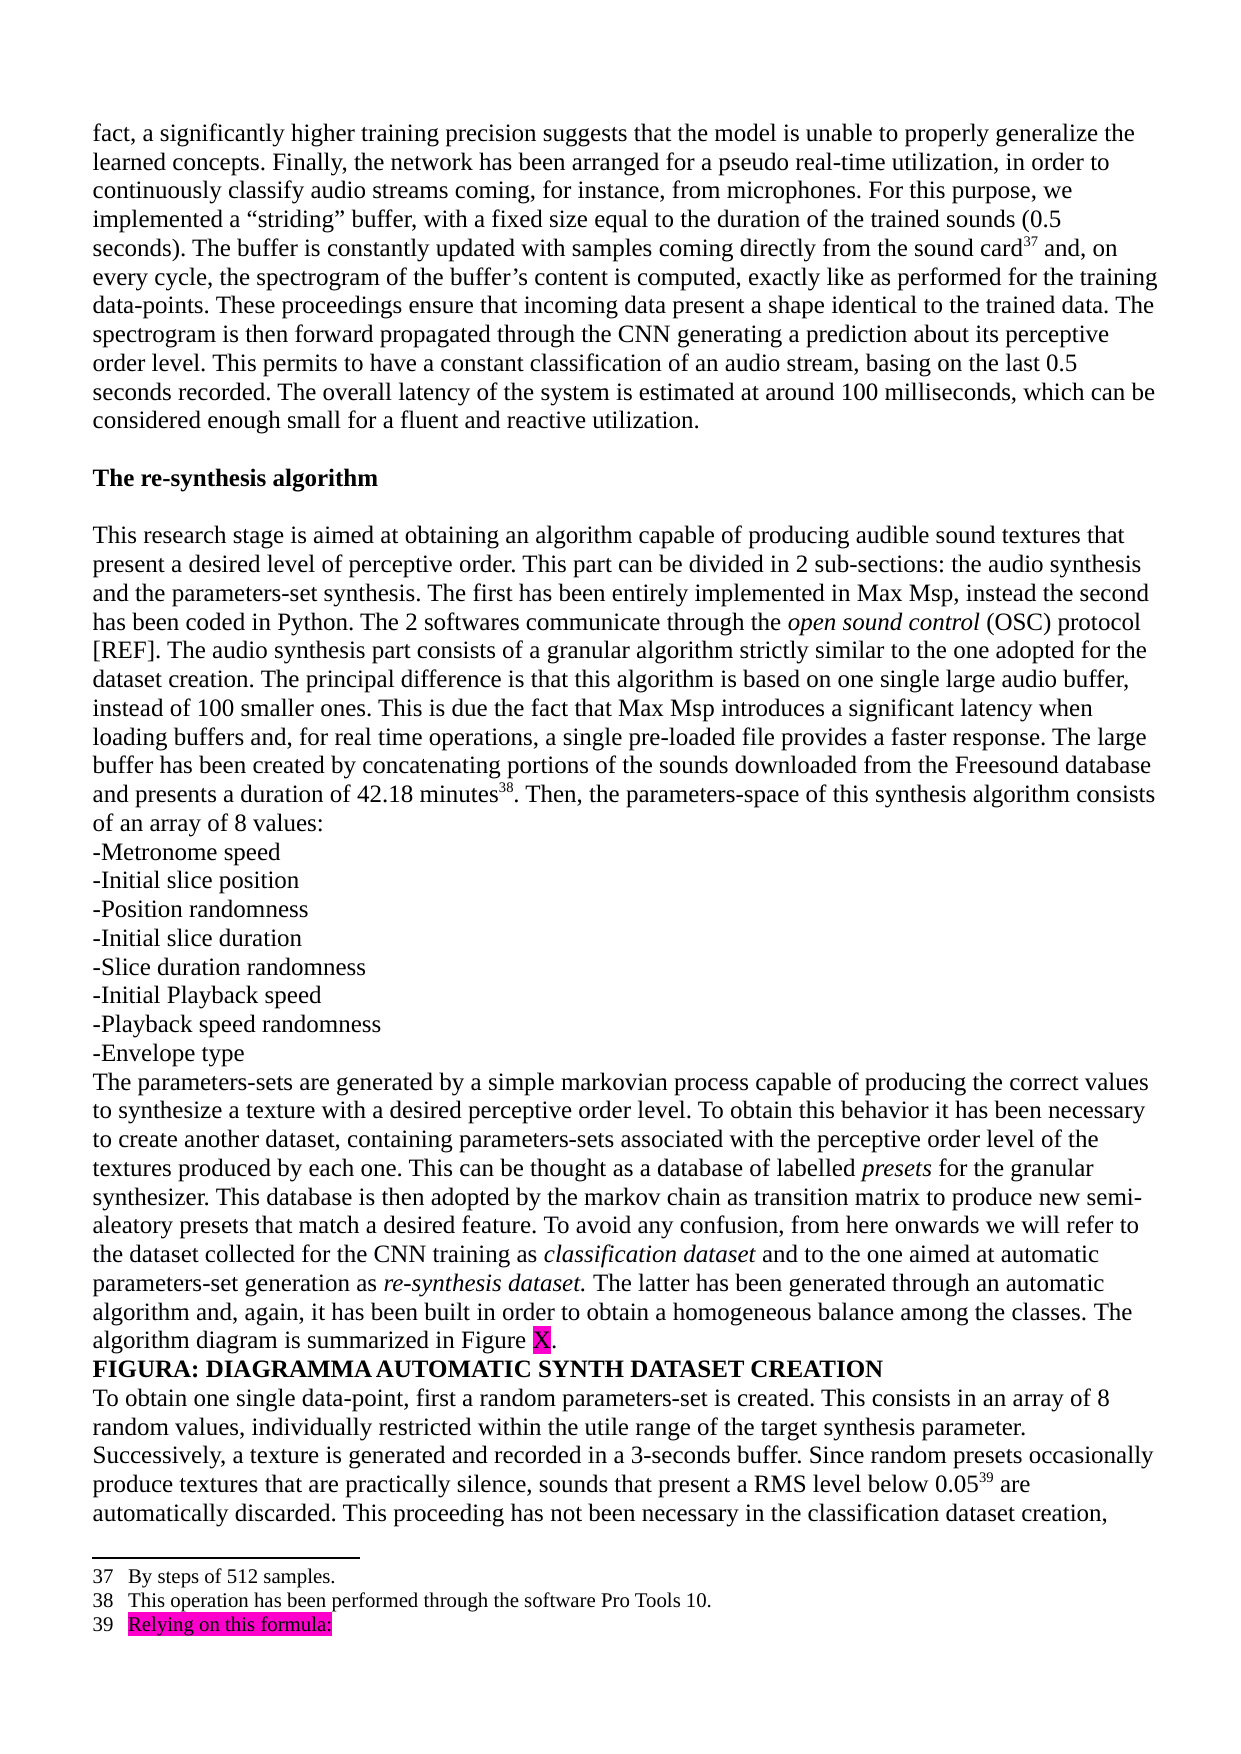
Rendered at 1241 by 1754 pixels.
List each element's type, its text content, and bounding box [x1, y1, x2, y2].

text FIGURA: DIAGRAMMA AUTOMATIC SYNTH DATASET CREATION [92, 1354, 1160, 1383]
text -Slice duration randomness [92, 952, 1160, 981]
text -Playback speed randomness [92, 1009, 1160, 1038]
text -Initial slice position [92, 866, 1160, 894]
text This operation has been performed through the software Pro Tools 10. [92, 1588, 1160, 1612]
text Relying on this formula: [92, 1612, 1160, 1636]
text This research stage is aimed at obtaining an algorithm capable of producing audible sound textures that present a desired level of perceptive order. This part can be divided in 2 sub-sections: the audio synthesis and the parameters-set synthesis. The first has been entirely implemented in Max Msp, instead the second has been coded in Python. The 2 softwares communicate through the open sound control (OSC) protocol [REF]. The audio synthesis part consists of a granular algorithm strictly similar to the one adopted for the dataset creation. The principal difference is that this algorithm is based on one single large audio buffer, instead of 100 smaller ones. This is due the fact that Max Msp introduces a significant latency when loading buffers and, for real time operations, a single pre-loaded file provides a faster response. The large buffer has been created by concatenating portions of the sounds downloaded from the Freesound database and presents a duration of 42.18 minutes. Then, the parameters-space of this synthesis algorithm consists of an array of 8 values: [92, 521, 1160, 837]
text The parameters-sets are generated by a simple markovian process capable of producing the correct values to synthesize a texture with a desired perceptive order level. To obtain this behavior it has been necessary to create another dataset, containing parameters-sets associated with the perceptive order level of the textures produced by each one. This can be thought as a database of labelled presets for the granular synthesizer. This database is then adopted by the markov chain as transition matrix to produce new semi-aleatory presets that match a desired feature. To avoid any confusion, from here onwards we will refer to the dataset collected for the CNN training as classification dataset and to the one aimed at automatic parameters-set generation as re-synthesis dataset. The latter has been generated through an automatic algorithm and, again, it has been built in order to obtain a homogeneous balance among the classes. The algorithm diagram is summarized in Figure X. [92, 1067, 1160, 1354]
text -Initial slice duration [92, 923, 1160, 952]
text To obtain one single data-point, first a random parameters-set is created. This consists in an array of 8 random values, individually restricted within the utile range of the target synthesis parameter. Successively, a texture is generated and recorded in a 3-seconds buffer. Since random presets occasionally produce textures that are practically silence, sounds that present a RMS level below 0.05 are automatically discarded. This proceeding has not been necessary in the classification dataset creation, [92, 1383, 1160, 1527]
text -Position randomness [92, 894, 1160, 923]
text By steps of 512 samples. [92, 1564, 1160, 1588]
text -Initial Playback speed [92, 981, 1160, 1009]
text -Metronome speed [92, 837, 1160, 866]
text fact, a significantly higher training precision suggests that the model is unable to properly generalize the learned concepts. Finally, the network has been arranged for a pseudo real-time utilization, in order to continuously classify audio streams coming, for instance, from microphones. For this purpose, we implemented a “striding” buffer, with a fixed size equal to the duration of the trained sounds (0.5 seconds). The buffer is constantly updated with samples coming directly from the sound card and, on every cycle, the spectrogram of the buffer’s content is computed, exactly like as performed for the training data-points. These proceedings ensure that incoming data present a shape identical to the trained data. The spectrogram is then forward propagated through the CNN generating a prediction about its perceptive order level. This permits to have a constant classification of an audio stream, basing on the last 0.5 seconds recorded. The overall latency of the system is estimated at around 100 milliseconds, which can be considered enough small for a fluent and reactive utilization. [92, 118, 1160, 434]
text -Envelope type [92, 1038, 1160, 1067]
text The re-synthesis algorithm [92, 463, 1160, 492]
